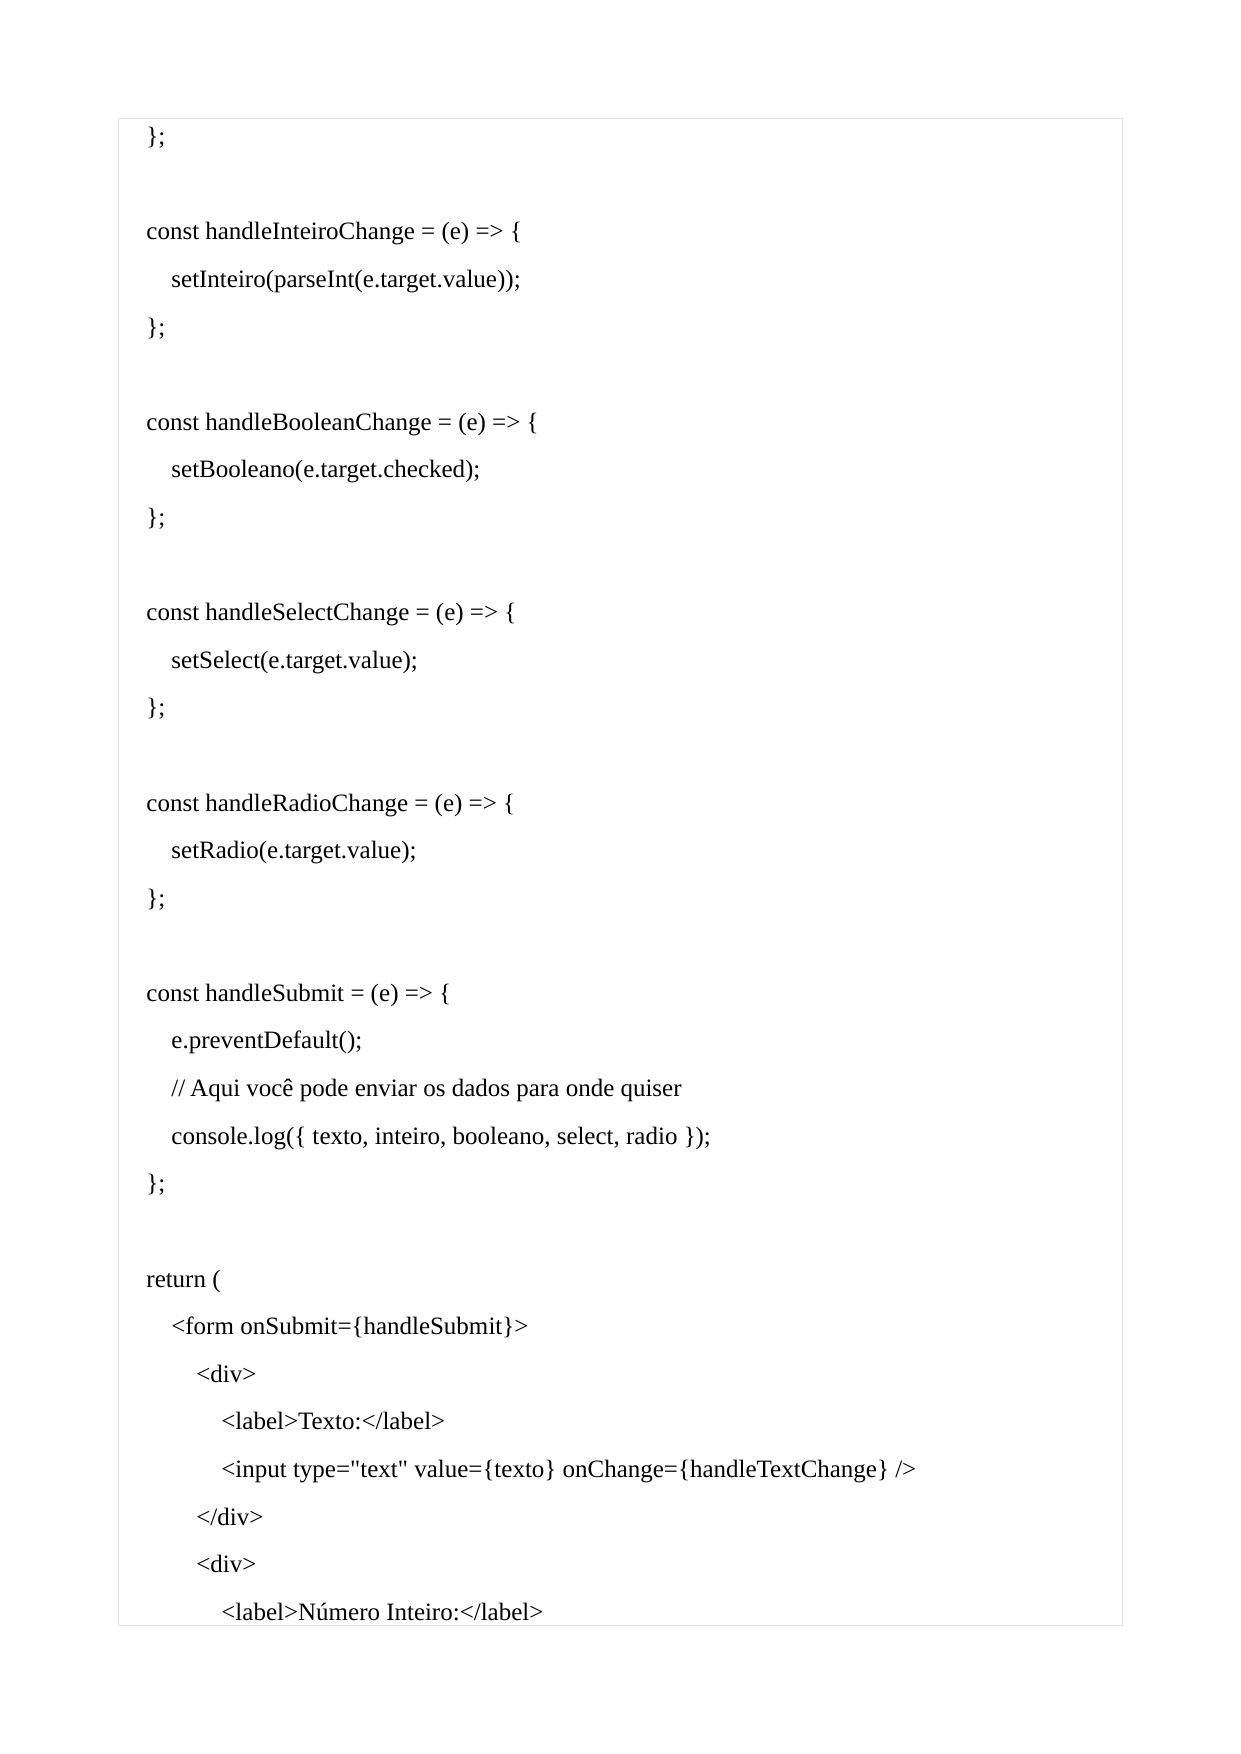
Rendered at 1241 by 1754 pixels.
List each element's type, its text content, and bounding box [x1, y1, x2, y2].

text }; [119, 499, 1122, 531]
text </div> [119, 1499, 1122, 1530]
text const handleSubmit = (e) => { [119, 975, 1122, 1007]
text }; [119, 1165, 1122, 1197]
text }; [119, 119, 1122, 150]
text <form onSubmit={handleSubmit}> [119, 1308, 1122, 1340]
text setInteiro(parseInt(e.target.value)); [119, 261, 1122, 293]
text const handleInteiroChange = (e) => { [119, 213, 1122, 245]
text const handleSelectChange = (e) => { [119, 594, 1122, 626]
text <label>Texto:</label> [119, 1403, 1122, 1435]
text const handleBooleanChange = (e) => { [119, 404, 1122, 436]
text return ( [119, 1261, 1122, 1292]
text // Aqui você pode enviar os dados para onde quiser [119, 1070, 1122, 1102]
text const handleRadioChange = (e) => { [119, 784, 1122, 816]
text setBooleano(e.target.checked); [119, 451, 1122, 483]
text <div> [119, 1546, 1122, 1578]
text }; [119, 308, 1122, 340]
text <label>Número Inteiro:</label> [119, 1594, 1122, 1625]
text setSelect(e.target.value); [119, 642, 1122, 673]
text <input type="text" value={texto} onChange={handleTextChange} /> [119, 1451, 1122, 1483]
text }; [119, 689, 1122, 721]
text setRadio(e.target.value); [119, 832, 1122, 864]
text }; [119, 880, 1122, 912]
text e.preventDefault(); [119, 1023, 1122, 1054]
text <div> [119, 1356, 1122, 1388]
text console.log({ texto, inteiro, booleano, select, radio }); [119, 1118, 1122, 1149]
